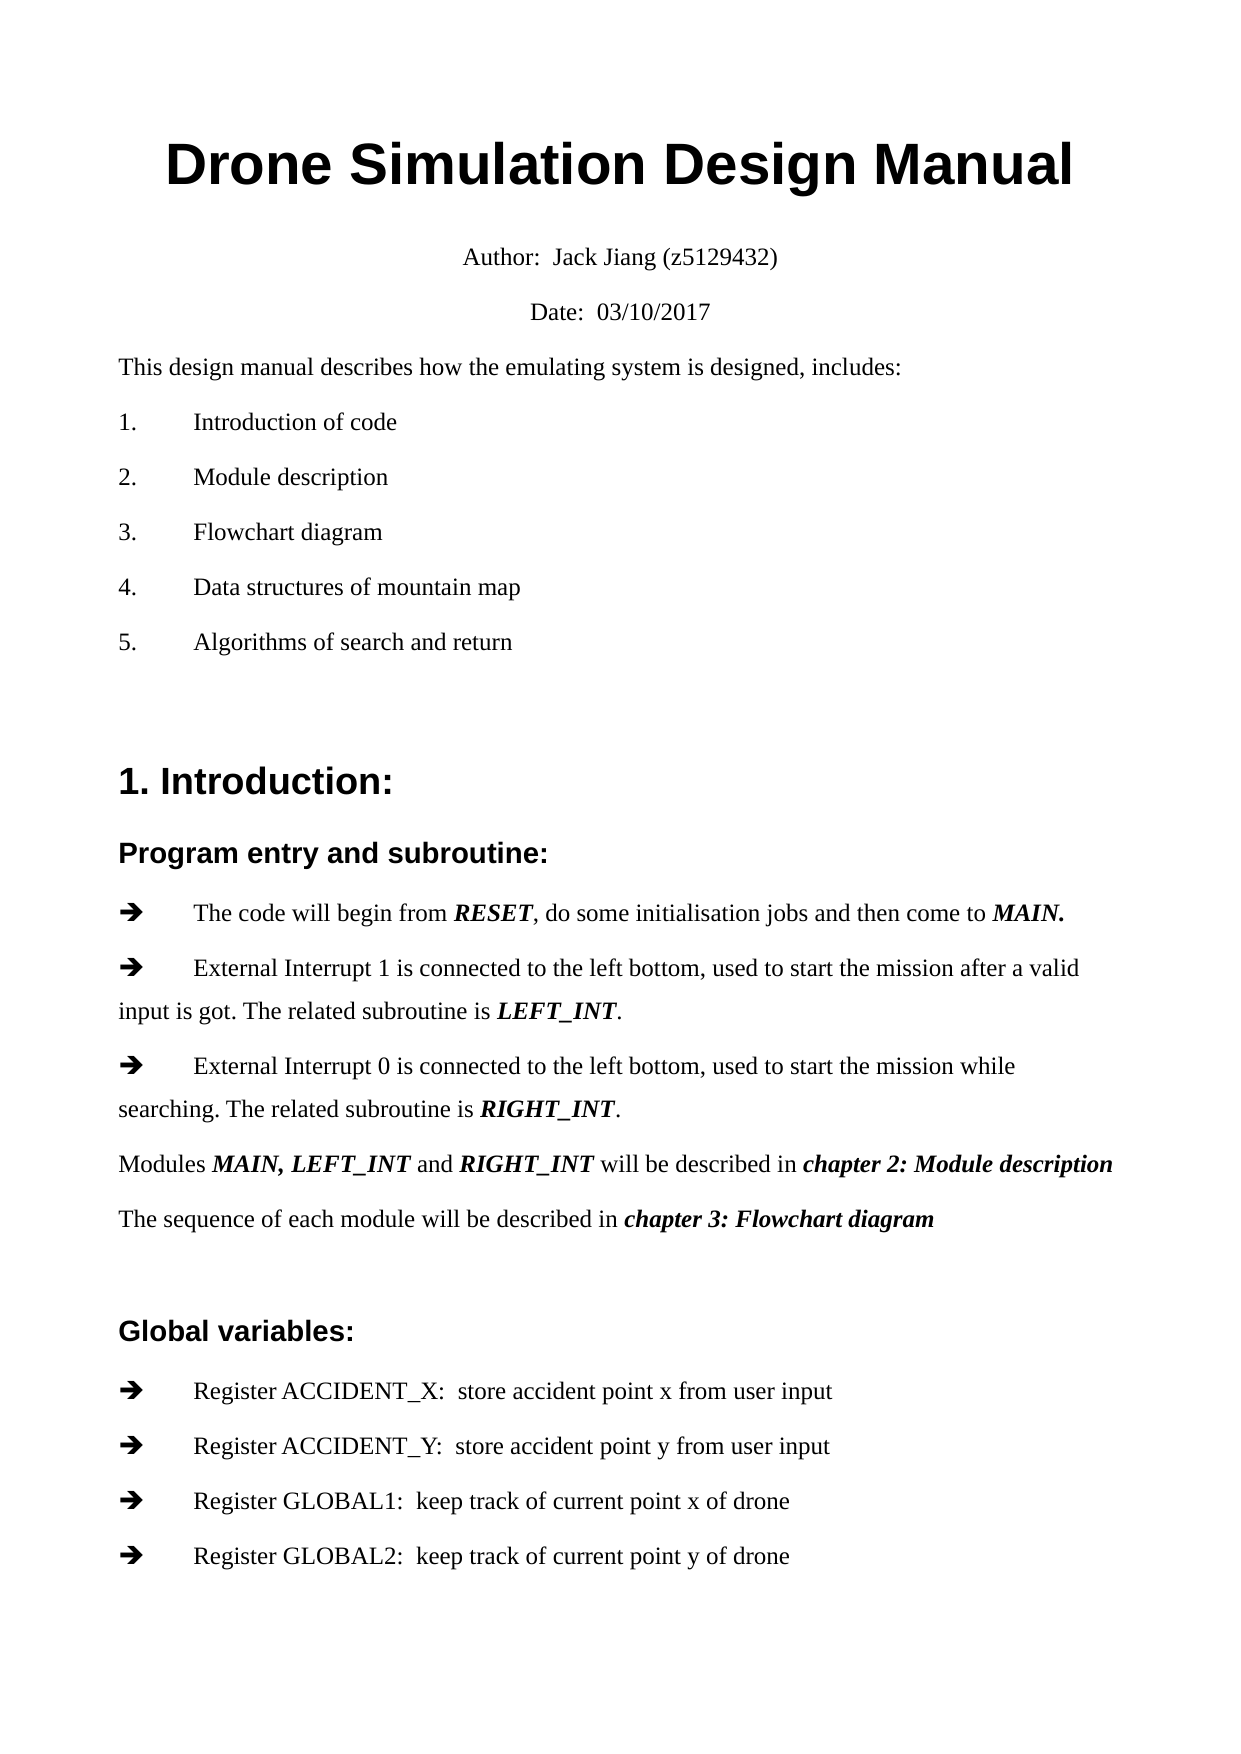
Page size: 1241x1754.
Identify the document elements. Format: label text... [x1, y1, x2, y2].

text This design manual describes how the emulating system is designed, includes: [118, 352, 1122, 381]
text Date: 03/10/2017 [118, 297, 1122, 326]
list Introduction of code [118, 407, 1122, 436]
list The code will begin from RESET, do some initialisation jobs and then come to MAIN. [118, 898, 1122, 927]
list Module description [118, 462, 1122, 491]
list Data structures of mountain map [118, 572, 1122, 600]
list Register GLOBAL1: keep track of current point x of drone [118, 1486, 1122, 1515]
list Register ACCIDENT_X: store accident point x from user input [118, 1376, 1122, 1405]
list External Interrupt 1 is connected to the left bottom, used to start the mission after a valid input is got. The related subroutine is LEFT_INT. [118, 953, 1122, 1025]
list Register ACCIDENT_Y: store accident point y from user input [118, 1431, 1122, 1460]
subtitle Program entry and subroutine: [118, 836, 1122, 869]
text Modules MAIN, LEFT_INT and RIGHT_INT will be described in chapter 2: Module description [118, 1149, 1122, 1178]
subtitle Global variables: [118, 1314, 1122, 1348]
subtitle 1. Introduction: [118, 759, 1122, 802]
list External Interrupt 0 is connected to the left bottom, used to start the mission while searching. The related subroutine is RIGHT_INT. [118, 1051, 1122, 1123]
list Register GLOBAL2: keep track of current point y of drone [118, 1541, 1122, 1570]
text The sequence of each module will be described in chapter 3: Flowchart diagram [118, 1204, 1122, 1233]
title Drone Simulation Design Manual [118, 130, 1122, 197]
list Algorithms of search and return [118, 627, 1122, 655]
list Flowchart diagram [118, 517, 1122, 546]
text Author: Jack Jiang (z5129432) [118, 242, 1122, 271]
